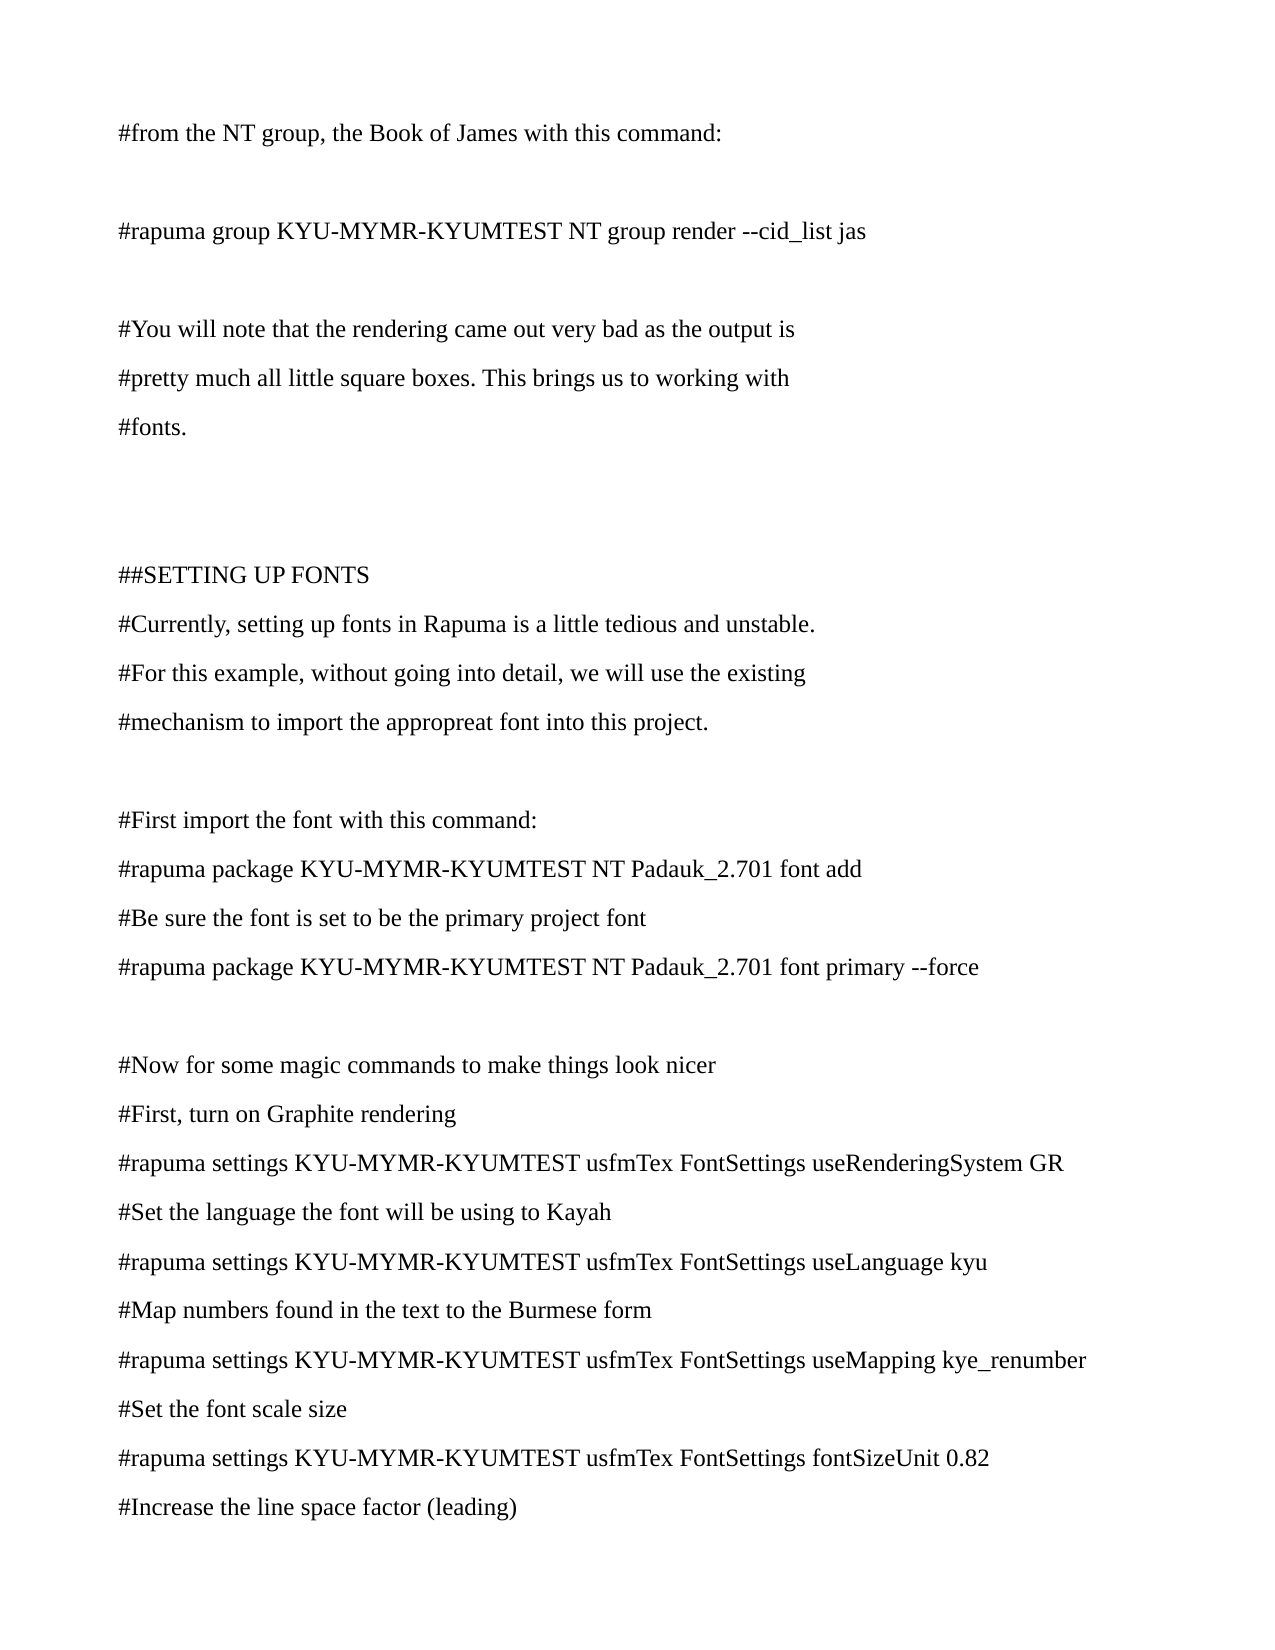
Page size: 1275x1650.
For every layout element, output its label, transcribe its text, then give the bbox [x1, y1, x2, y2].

text #For this example, without going into detail, we will use the existing [118, 658, 1157, 687]
text #Set the font scale size [118, 1394, 1157, 1422]
text #Now for some magic commands to make things look nicer [118, 1050, 1157, 1079]
text #rapuma settings KYU-MYMR-KYUMTEST usfmTex FontSettings useRenderingSystem GR [118, 1148, 1157, 1177]
text #rapuma package KYU-MYMR-KYUMTEST NT Padauk_2.701 font primary --force [118, 952, 1157, 981]
text #rapuma settings KYU-MYMR-KYUMTEST usfmTex FontSettings fontSizeUnit 0.82 [118, 1443, 1157, 1472]
text #rapuma group KYU-MYMR-KYUMTEST NT group render --cid_list jas [118, 216, 1157, 245]
text #from the NT group, the Book of James with this command: [118, 118, 1157, 147]
text #rapuma settings KYU-MYMR-KYUMTEST usfmTex FontSettings useLanguage kyu [118, 1247, 1157, 1275]
text #Map numbers found in the text to the Burmese form [118, 1296, 1157, 1324]
text #You will note that the rendering came out very bad as the output is [118, 314, 1157, 343]
text #Increase the line space factor (leading) [118, 1492, 1157, 1521]
text #First import the font with this command: [118, 805, 1157, 834]
text #mechanism to import the appropreat font into this project. [118, 707, 1157, 736]
text #pretty much all little square boxes. This brings us to working with [118, 363, 1157, 392]
text #rapuma settings KYU-MYMR-KYUMTEST usfmTex FontSettings useMapping kye_renumber [118, 1345, 1157, 1373]
text #Currently, setting up fonts in Rapuma is a little tedious and unstable. [118, 609, 1157, 637]
text #First, turn on Graphite rendering [118, 1099, 1157, 1128]
text #rapuma package KYU-MYMR-KYUMTEST NT Padauk_2.701 font add [118, 854, 1157, 883]
text #Be sure the font is set to be the primary project font [118, 903, 1157, 932]
text ##SETTING UP FONTS [118, 560, 1157, 588]
text #Set the language the font will be using to Kayah [118, 1197, 1157, 1226]
text #fonts. [118, 412, 1157, 441]
